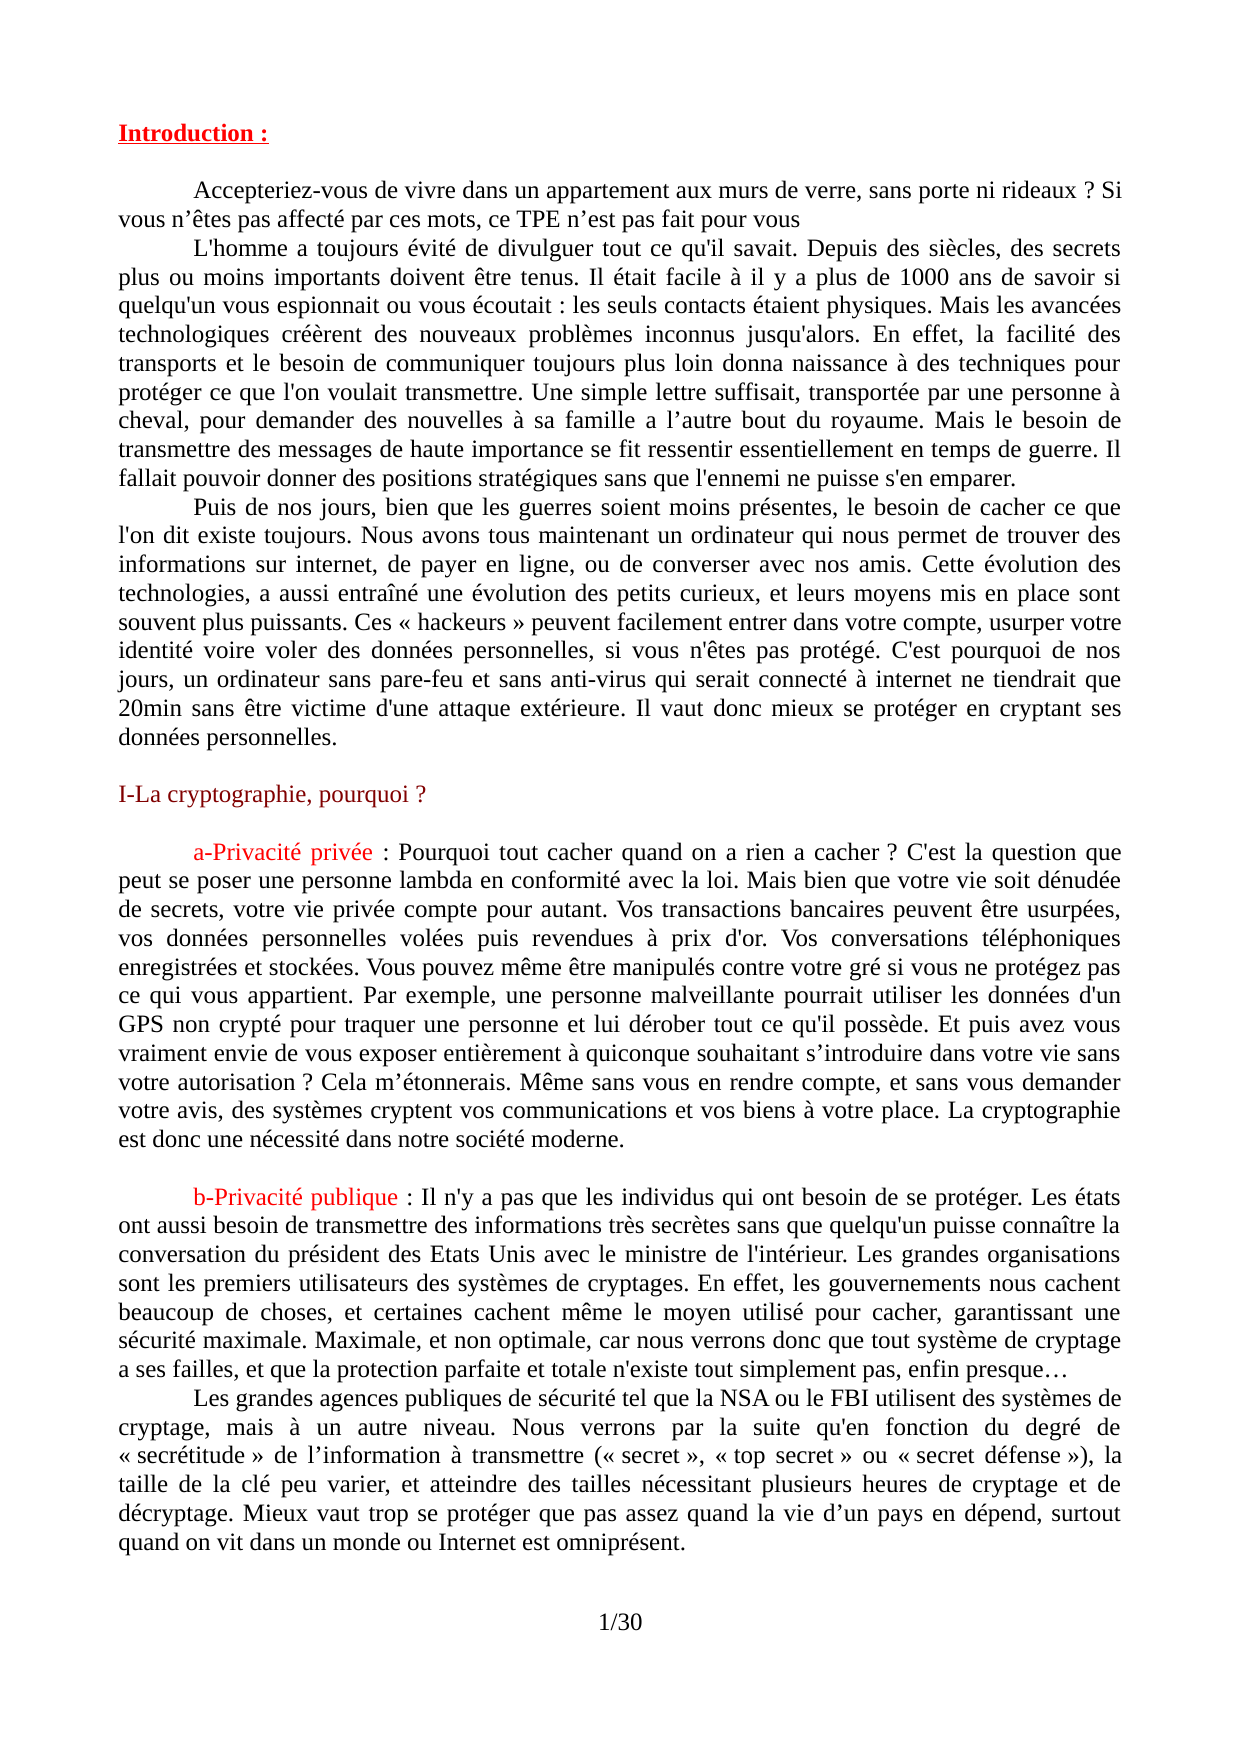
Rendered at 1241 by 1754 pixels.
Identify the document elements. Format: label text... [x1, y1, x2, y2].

text L'homme a toujours évité de divulguer tout ce qu'il savait. Depuis des siècles, des secrets plus ou moins importants doivent être tenus. Il était facile à il y a plus de 1000 ans de savoir si quelqu'un vous espionnait ou vous écoutait : les seuls contacts étaient physiques. Mais les avancées technologiques créèrent des nouveaux problèmes inconnus jusqu'alors. En effet, la facilité des transports et le besoin de communiquer toujours plus loin donna naissance à des techniques pour protéger ce que l'on voulait transmettre. Une simple lettre suffisait, transportée par une personne à cheval, pour demander des nouvelles à sa famille a l’autre bout du royaume. Mais le besoin de transmettre des messages de haute importance se fit ressentir essentiellement en temps de guerre. Il fallait pouvoir donner des positions stratégiques sans que l'ennemi ne puisse s'en emparer. [118, 233, 1122, 492]
text I-La cryptographie, pourquoi ? [118, 779, 1122, 808]
text Accepteriez-vous de vivre dans un appartement aux murs de verre, sans porte ni rideaux ? Si vous n’êtes pas affecté par ces mots, ce TPE n’est pas fait pour vous [118, 176, 1122, 233]
text b-Privacité publique : Il n'y a pas que les individus qui ont besoin de se protéger. Les états ont aussi besoin de transmettre des informations très secrètes sans que quelqu'un puisse connaître la conversation du président des Etats Unis avec le ministre de l'intérieur. Les grandes organisations sont les premiers utilisateurs des systèmes de cryptages. En effet, les gouvernements nous cachent beaucoup de choses, et certaines cachent même le moyen utilisé pour cacher, garantissant une sécurité maximale. Maximale, et non optimale, car nous verrons donc que tout système de cryptage a ses failles, et que la protection parfaite et totale n'existe tout simplement pas, enfin presque… [118, 1182, 1122, 1383]
text a-Privacité privée : Pourquoi tout cacher quand on a rien a cacher ? C'est la question que peut se poser une personne lambda en conformité avec la loi. Mais bien que votre vie soit dénudée de secrets, votre vie privée compte pour autant. Vos transactions bancaires peuvent être usurpées, vos données personnelles volées puis revendues à prix d'or. Vos conversations téléphoniques enregistrées et stockées. Vous pouvez même être manipulés contre votre gré si vous ne protégez pas ce qui vous appartient. Par exemple, une personne malveillante pourrait utiliser les données d'un GPS non crypté pour traquer une personne et lui dérober tout ce qu'il possède. Et puis avez vous vraiment envie de vous exposer entièrement à quiconque souhaitant s’introduire dans votre vie sans votre autorisation ? Cela m’étonnerais. Même sans vous en rendre compte, et sans vous demander votre avis, des systèmes cryptent vos communications et vos biens à votre place. La cryptographie est donc une nécessité dans notre société moderne. [118, 837, 1122, 1153]
text Introduction : [118, 118, 1122, 147]
text Les grandes agences publiques de sécurité tel que la NSA ou le FBI utilisent des systèmes de cryptage, mais à un autre niveau. Nous verrons par la suite qu'en fonction du degré de « secrétitude » de l’information à transmettre (« secret », « top secret » ou « secret défense »), la taille de la clé peu varier, et atteindre des tailles nécessitant plusieurs heures de cryptage et de décryptage. Mieux vaut trop se protéger que pas assez quand la vie d’un pays en dépend, surtout quand on vit dans un monde ou Internet est omniprésent. [118, 1383, 1122, 1556]
text Puis de nos jours, bien que les guerres soient moins présentes, le besoin de cacher ce que l'on dit existe toujours. Nous avons tous maintenant un ordinateur qui nous permet de trouver des informations sur internet, de payer en ligne, ou de converser avec nos amis. Cette évolution des technologies, a aussi entraîné une évolution des petits curieux, et leurs moyens mis en place sont souvent plus puissants. Ces « hackeurs » peuvent facilement entrer dans votre compte, usurper votre identité voire voler des données personnelles, si vous n'êtes pas protégé. C'est pourquoi de nos jours, un ordinateur sans pare-feu et sans anti-virus qui serait connecté à internet ne tiendrait que 20min sans être victime d'une attaque extérieure. Il vaut donc mieux se protéger en cryptant ses données personnelles. [118, 492, 1122, 751]
